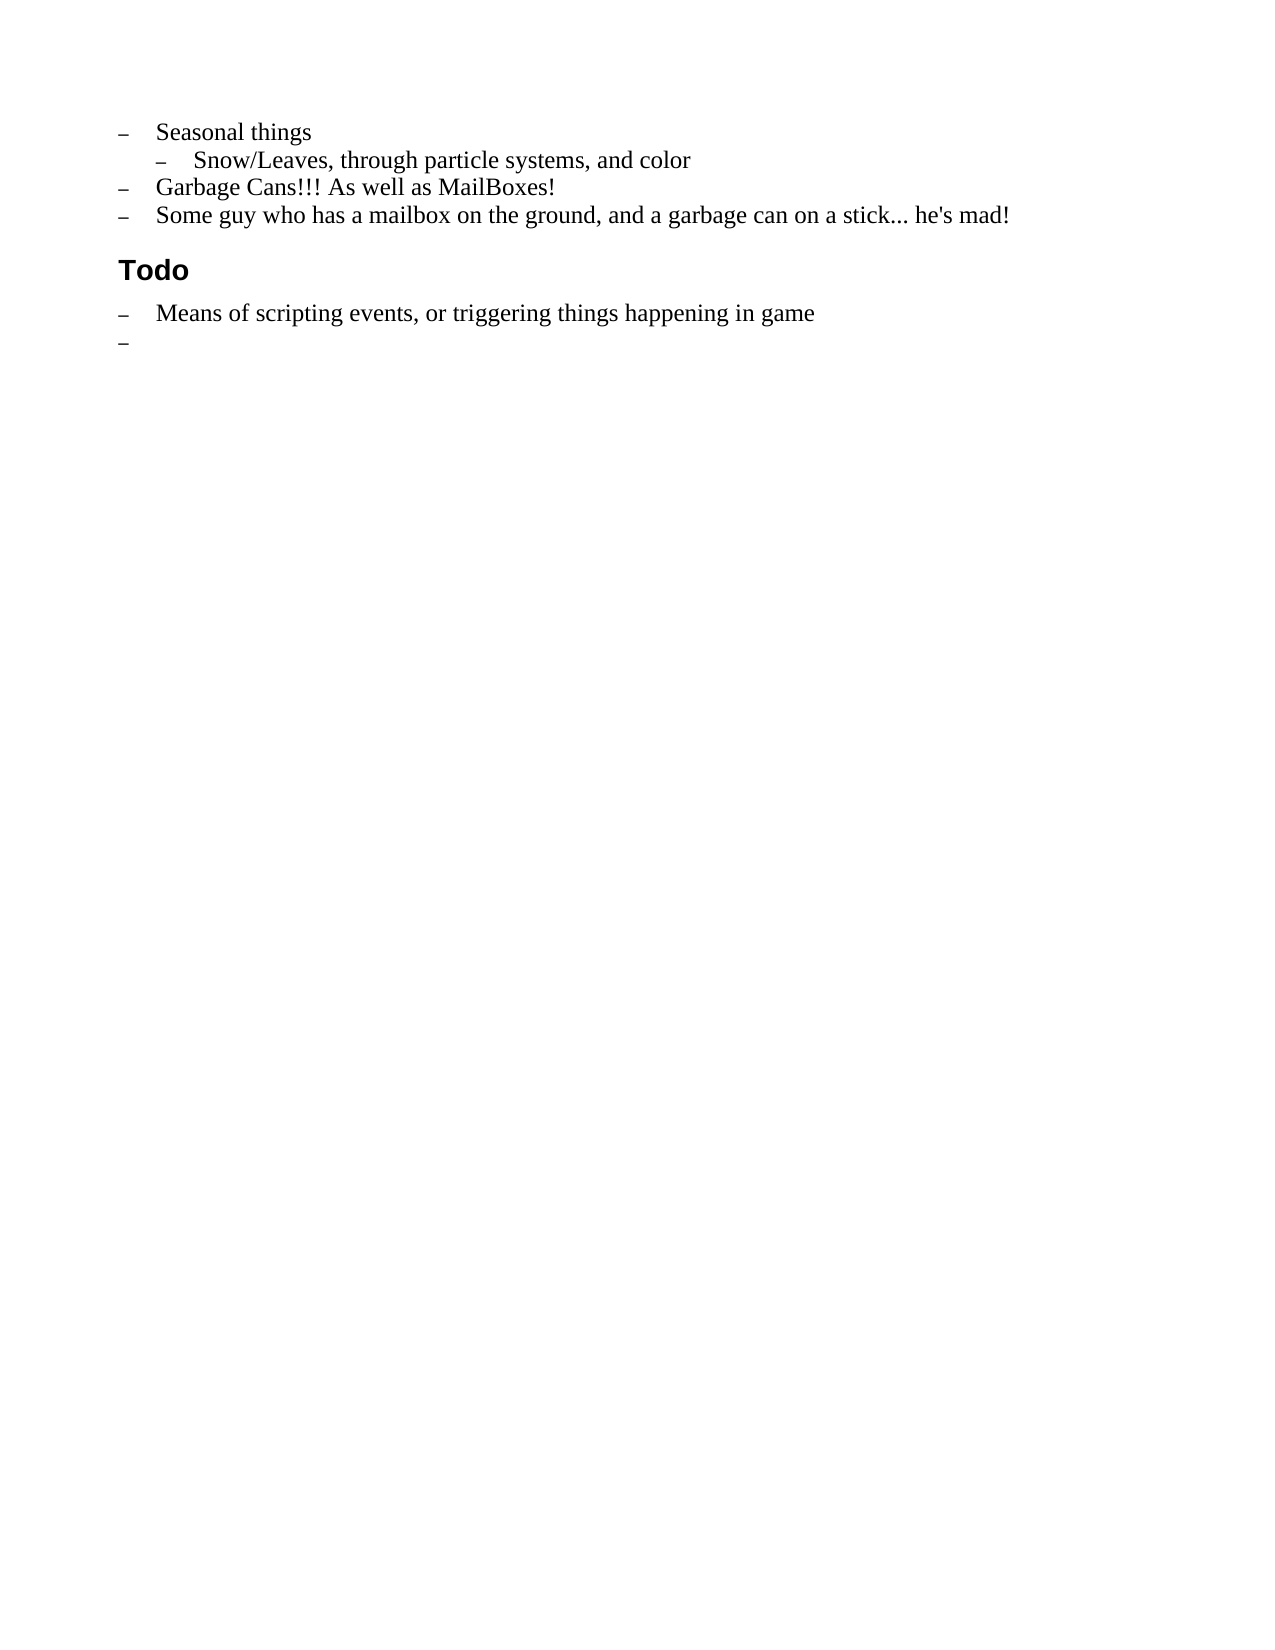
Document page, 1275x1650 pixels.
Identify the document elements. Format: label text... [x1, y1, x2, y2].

list Seasonal things [118, 118, 1157, 146]
list Snow/Leaves, through particle systems, and color [156, 146, 1157, 173]
subtitle Todo [118, 254, 1157, 287]
list Garbage Cans!!! As well as MailBoxes! [118, 173, 1157, 201]
list Means of scripting events, or triggering things happening in game [118, 299, 1157, 327]
list Some guy who has a mailbox on the ground, and a garbage can on a stick... he's mad! [118, 201, 1157, 229]
